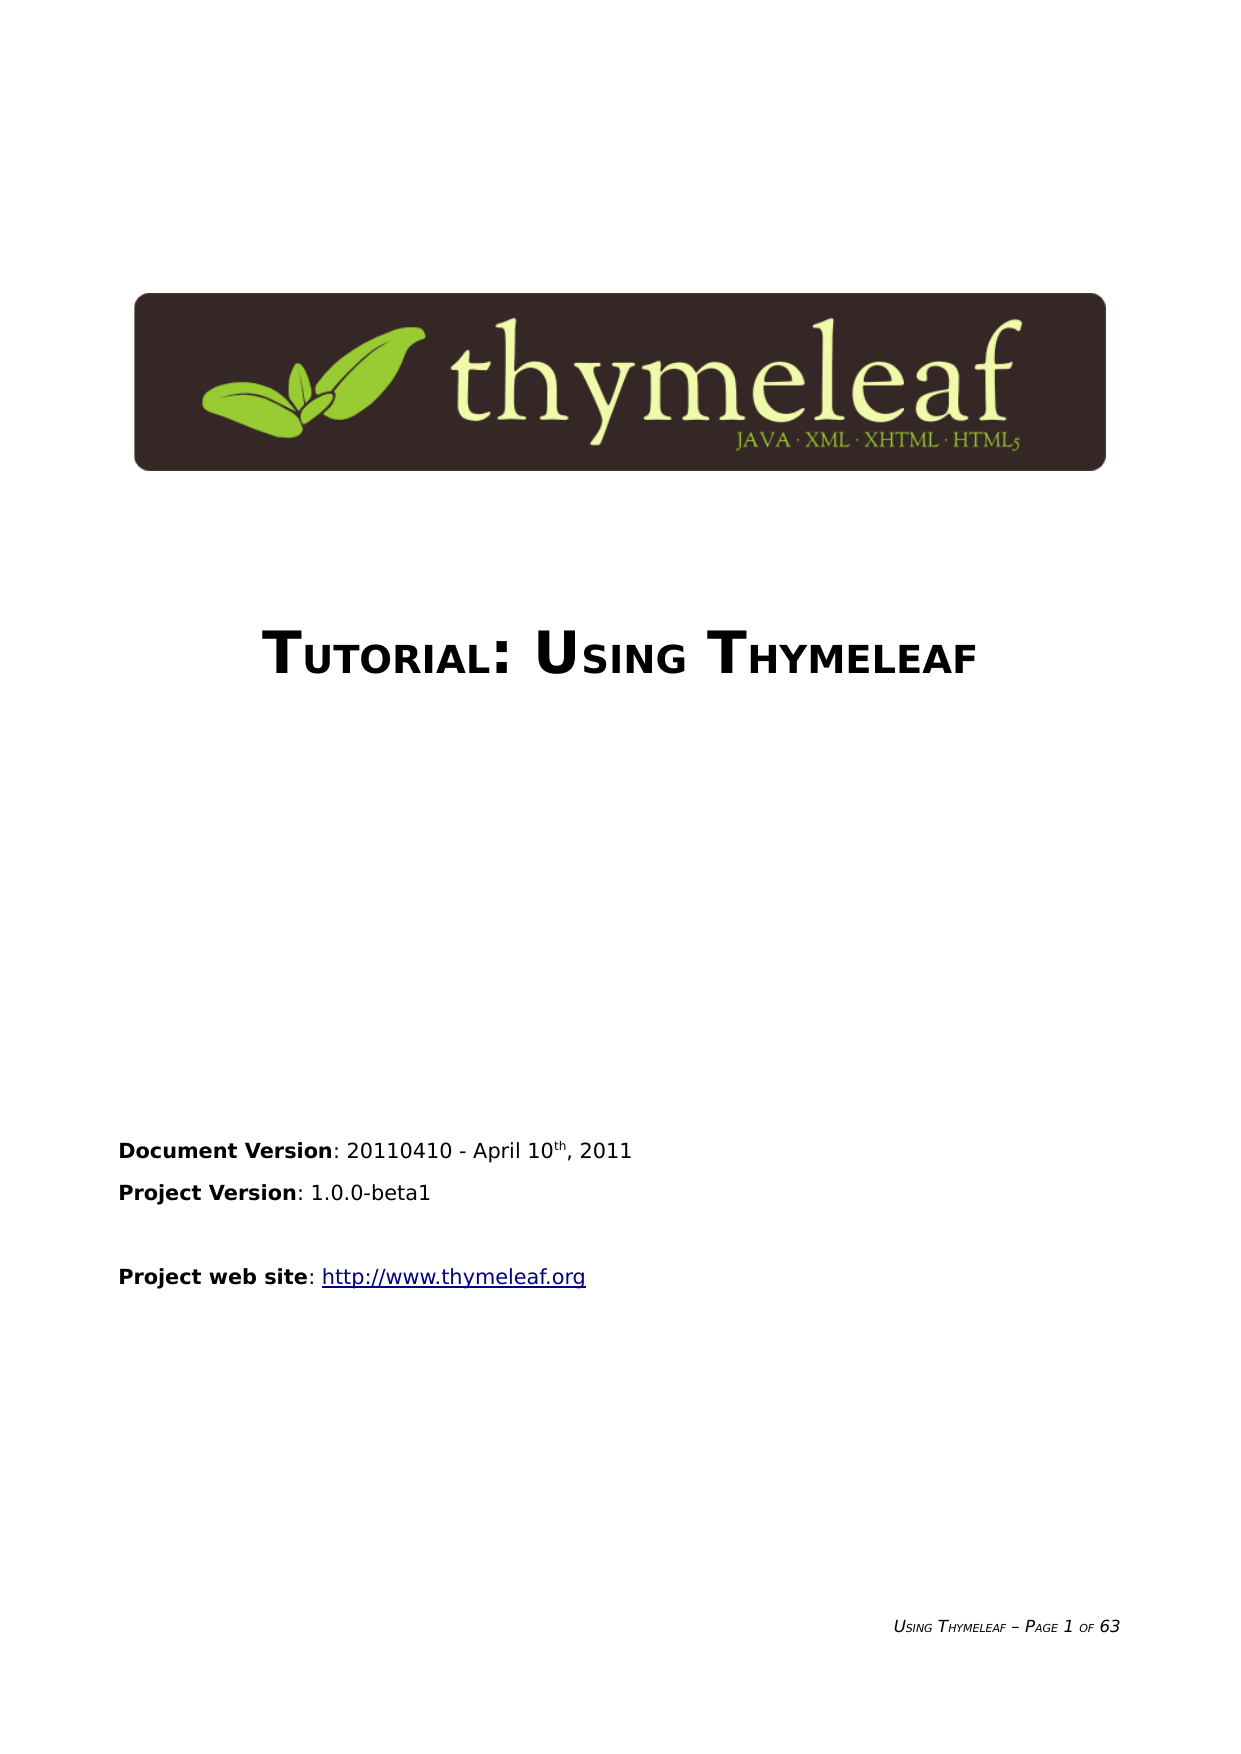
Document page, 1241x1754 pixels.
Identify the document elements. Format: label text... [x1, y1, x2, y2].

picture [134, 293, 1106, 471]
text Project web site: http://www.thymeleaf.org [118, 1265, 1122, 1289]
title Tutorial: Using Thymeleaf [118, 620, 1122, 688]
text Project Version: 1.0.0-beta1 [118, 1181, 1122, 1206]
text Document Version: 20110410 - April 10th, 2011 [118, 1139, 1122, 1164]
